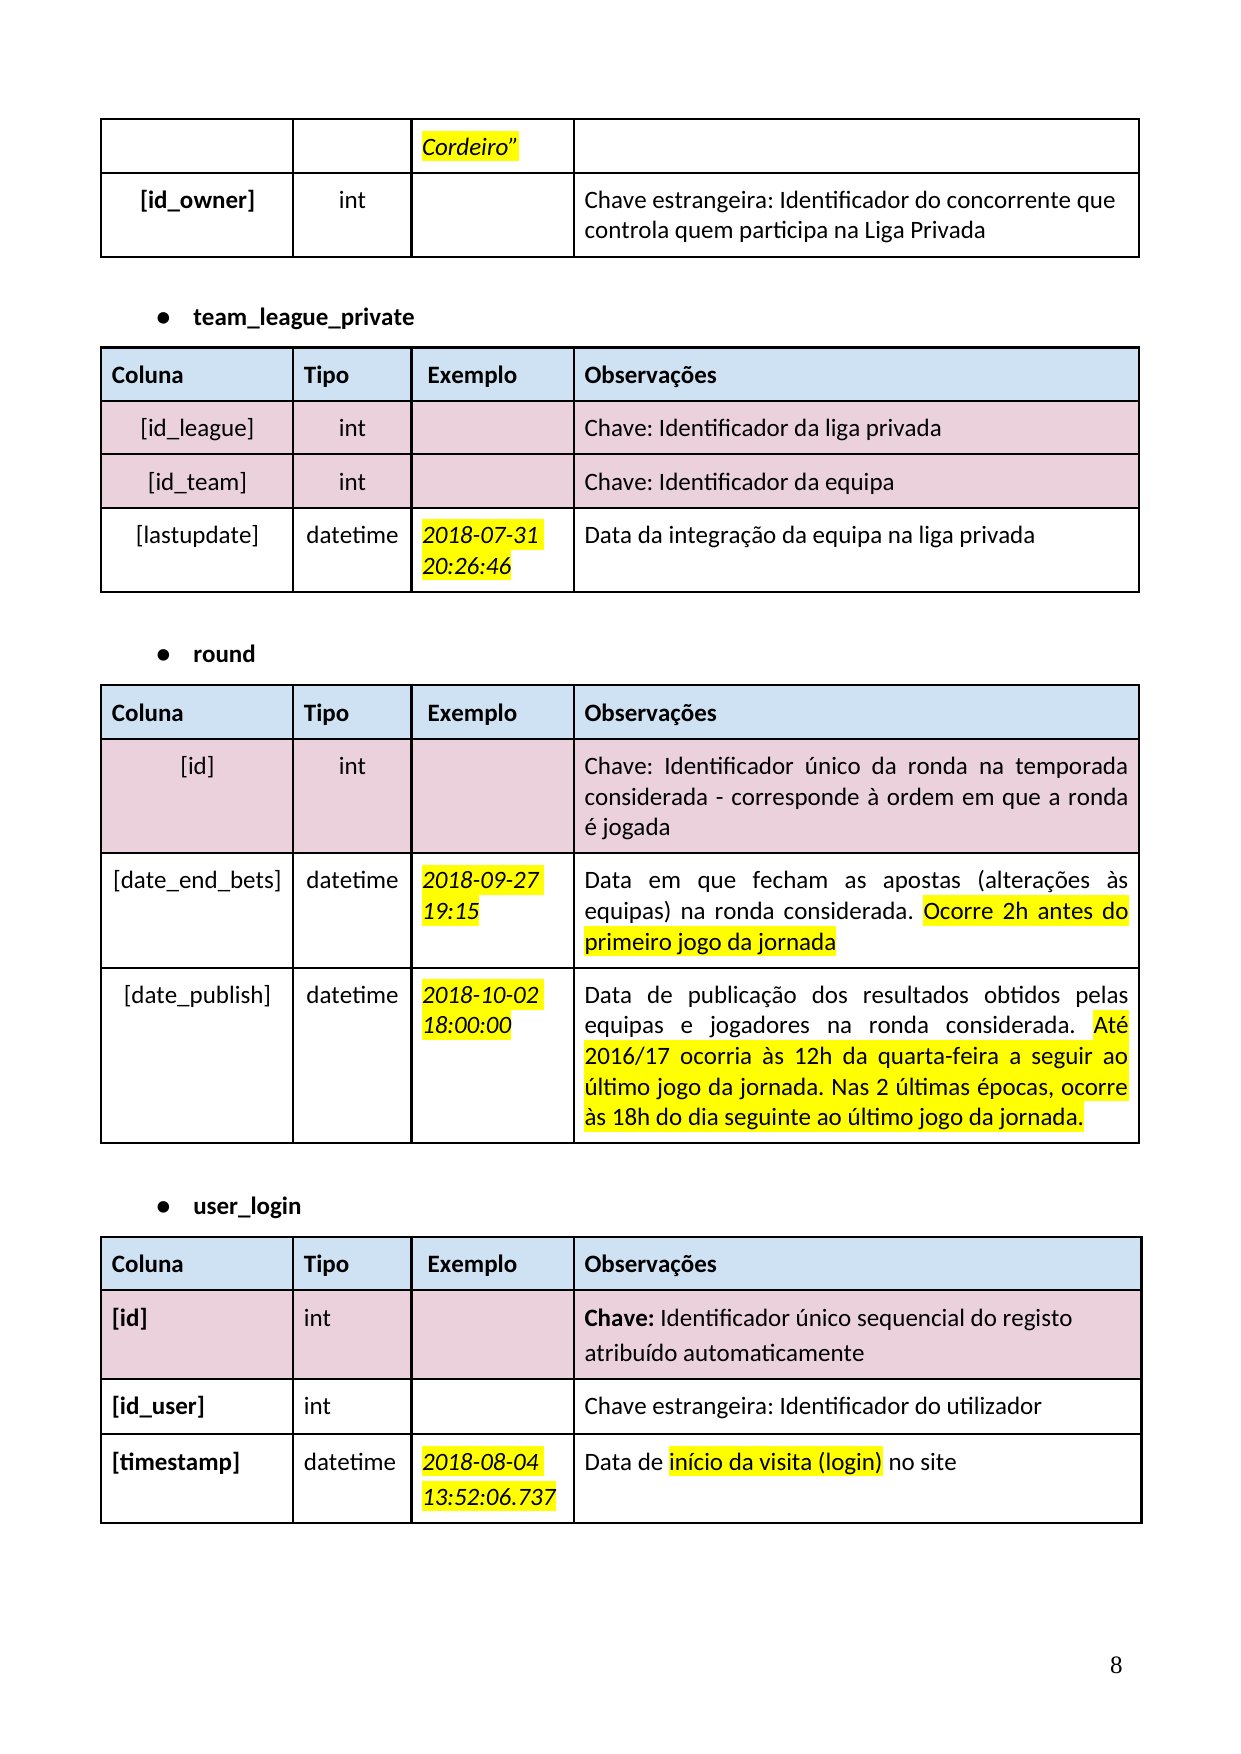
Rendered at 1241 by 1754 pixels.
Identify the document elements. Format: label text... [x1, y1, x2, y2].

table_header Exemplo [413, 1238, 573, 1289]
table_cell 2018-09-27 19:15 [413, 854, 573, 967]
table_cell int [294, 1291, 410, 1378]
table_header Exemplo [413, 686, 573, 738]
table_cell [timestamp] [102, 1435, 292, 1522]
table_cell Chave: Identificador único sequencial do registo atribuído automaticamente [575, 1291, 1140, 1378]
table_header Coluna [102, 686, 292, 738]
table_cell datetime [294, 509, 410, 591]
list round [156, 638, 1122, 669]
table_cell [id_league] [102, 402, 292, 453]
table_cell int [294, 1380, 410, 1433]
table_cell [id_team] [102, 455, 292, 507]
table_cell datetime [294, 854, 410, 967]
table_header Observações [575, 349, 1138, 400]
table_cell datetime [294, 1435, 410, 1522]
table_cell [date_publish] [102, 969, 292, 1142]
table_header Observações [575, 1238, 1140, 1289]
table_header Coluna [102, 1238, 292, 1289]
list team_league_private [156, 301, 1122, 331]
table_cell [date_end_bets] [102, 854, 292, 967]
table_cell 2018-07-31 20:26:46 [413, 509, 573, 591]
table_cell [413, 174, 573, 256]
table_cell Chave: Identificador da equipa [575, 455, 1138, 507]
table_header Observações [575, 686, 1138, 738]
table_header Coluna [102, 349, 292, 400]
table_cell [575, 120, 1138, 172]
list user_login [156, 1190, 1122, 1221]
table_cell [id_user] [102, 1380, 292, 1433]
table_header Tipo [294, 1238, 410, 1289]
table_cell Chave: Identificador único da ronda na temporada considerada - corresponde à ordem em que a ronda é jogada [575, 740, 1138, 852]
table_cell 2018-08-04 13:52:06.737 [413, 1435, 573, 1522]
table_cell [413, 740, 573, 852]
table_cell 2018-10-02 18:00:00 [413, 969, 573, 1142]
table_cell Chave estrangeira: Identificador do concorrente que controla quem participa na Liga Privada [575, 174, 1138, 256]
table_cell int [294, 455, 410, 507]
table_cell int [294, 174, 410, 256]
table_cell int [294, 402, 410, 453]
table_cell [lastupdate] [102, 509, 292, 591]
table_cell datetime [294, 969, 410, 1142]
table_cell [102, 120, 292, 172]
table_header Tipo [294, 349, 410, 400]
table_cell Data em que fecham as apostas (alterações às equipas) na ronda considerada. Ocorre 2h antes do primeiro jogo da jornada [575, 854, 1138, 967]
table_cell [413, 1291, 573, 1378]
table_cell Data de publicação dos resultados obtidos pelas equipas e jogadores na ronda considerada. Até 2016/17 ocorria às 12h da quarta-feira a seguir ao último jogo da jornada. Nas 2 últimas épocas, ocorre às 18h do dia seguinte ao último jogo da jornada. [575, 969, 1138, 1142]
table_cell int [294, 740, 410, 852]
table_cell [413, 402, 573, 453]
table_cell Data de início da visita (login) no site [575, 1435, 1140, 1522]
table_cell [id] [102, 740, 292, 852]
table_header Tipo [294, 686, 410, 738]
table_cell [413, 455, 573, 507]
table_cell Chave estrangeira: Identificador do utilizador [575, 1380, 1140, 1433]
table_cell Chave: Identificador da liga privada [575, 402, 1138, 453]
table_header Exemplo [413, 349, 573, 400]
table_cell [id] [102, 1291, 292, 1378]
table_cell [294, 120, 410, 172]
table_cell [id_owner] [102, 174, 292, 256]
table_cell Cordeiro” [413, 120, 573, 172]
table_cell Data da integração da equipa na liga privada [575, 509, 1138, 591]
table_cell [413, 1380, 573, 1433]
